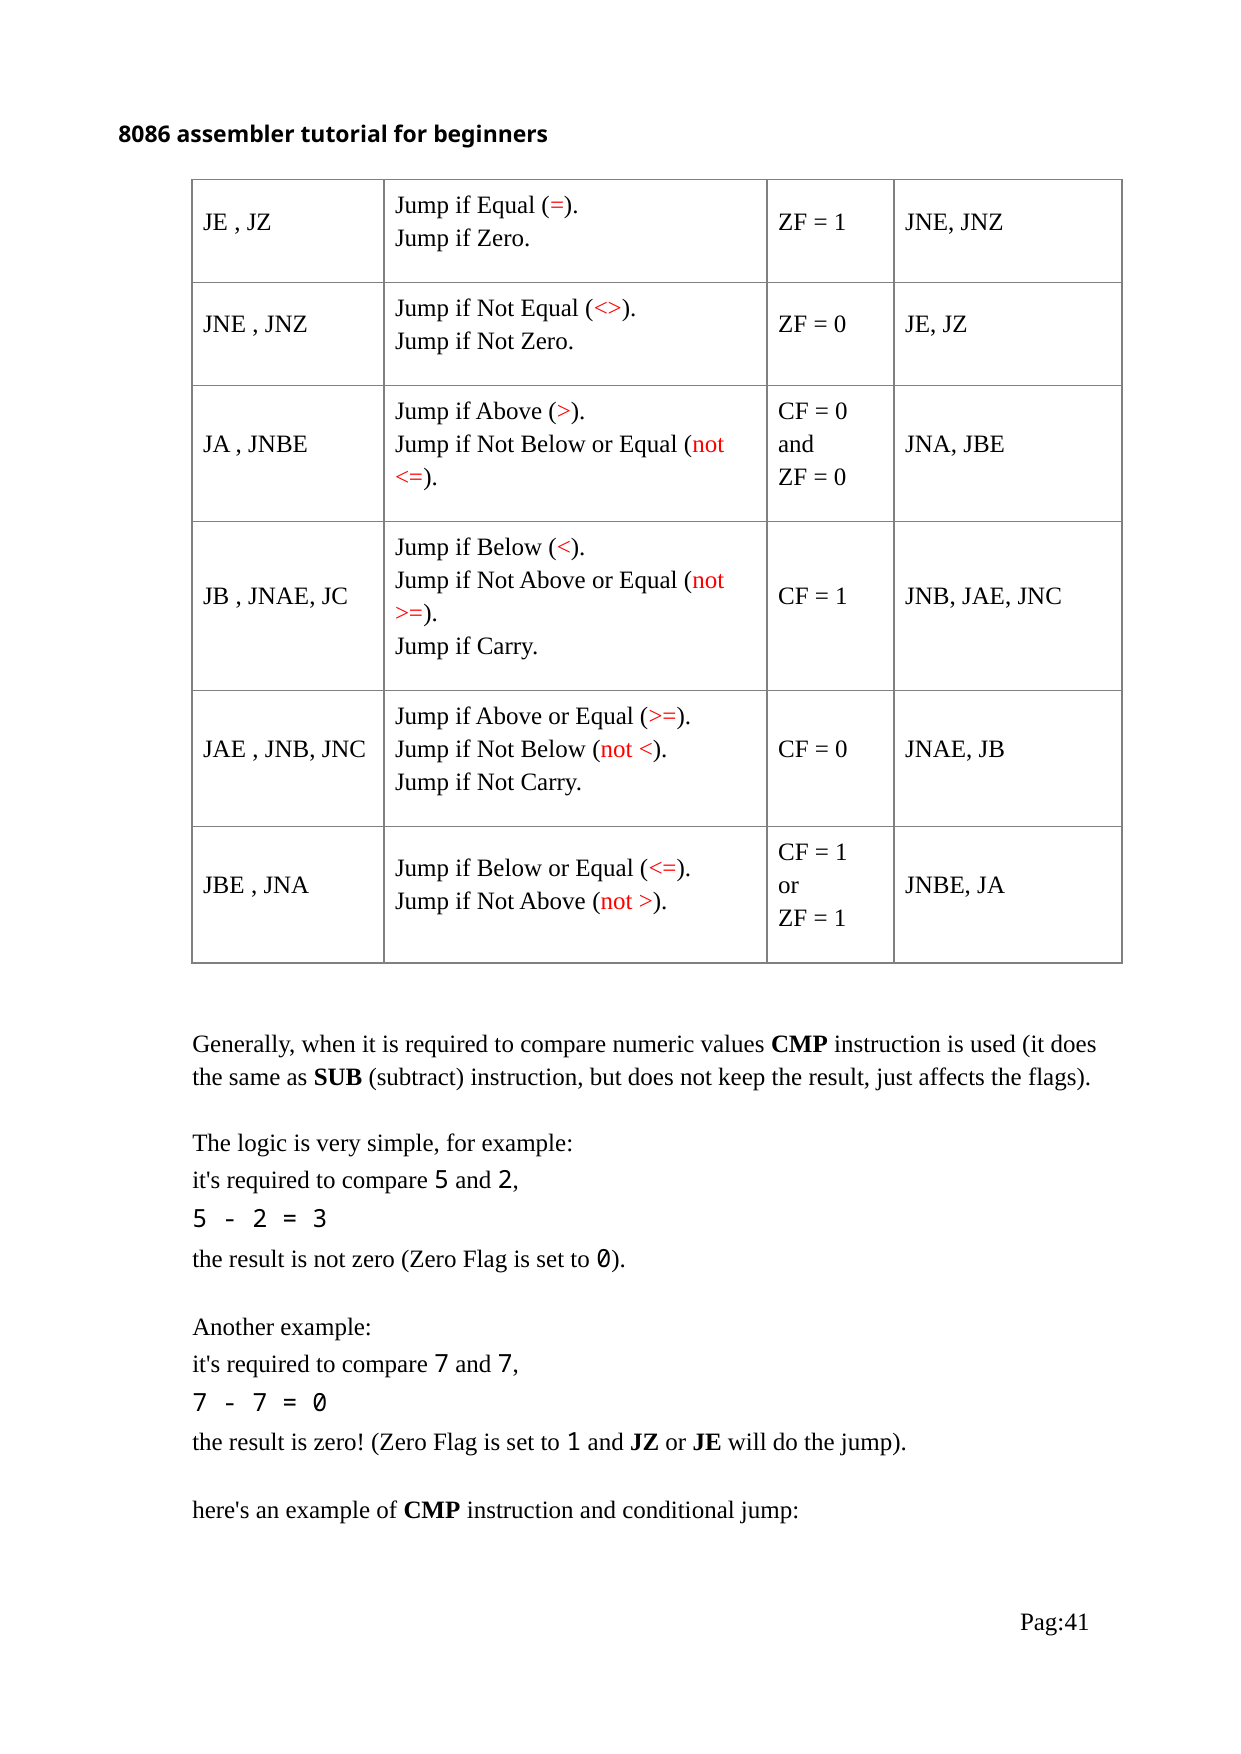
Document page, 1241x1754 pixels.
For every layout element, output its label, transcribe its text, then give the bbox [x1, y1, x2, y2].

table_cell JE , JZ [193, 180, 383, 282]
table_cell JNBE, JA [895, 827, 1121, 961]
table_cell Jump if Above (>). Jump if Not Below or Equal (not <=). [385, 386, 766, 521]
table_cell Jump if Equal (=). Jump if Zero. [385, 180, 766, 282]
table_cell JE, JZ [895, 283, 1121, 385]
table_cell JNA, JBE [895, 386, 1121, 521]
table_cell CF = 1 [768, 522, 893, 689]
table_cell CF = 0 [768, 691, 893, 826]
table_cell ZF = 0 [768, 283, 893, 385]
table_cell JBE , JNA [193, 827, 383, 961]
table_cell JNE , JNZ [193, 283, 383, 385]
list Generally, when it is required to compare numeric values CMP instruction is used (it does the same as SUB (subtract) instruction, but does not keep the result, just affects the flags). The logic is very simple, for example: it's required to compare 5 and 2, 5 - 2 = 3 the result is not zero (Zero Flag is set to 0). Another example: it's required to compare 7 and 7, 7 - 7 = 0 the result is zero! (Zero Flag is set to 1 and JZ or JE will do the jump). here's an example of CMP instruction and conditional jump: [118, 963, 1122, 1524]
table_cell JNAE, JB [895, 691, 1121, 826]
table_cell Jump if Not Equal (<>). Jump if Not Zero. [385, 283, 766, 385]
table_cell JNE, JNZ [895, 180, 1121, 282]
table_cell Jump if Below or Equal (<=). Jump if Not Above (not >). [385, 827, 766, 961]
table_cell CF = 1 or ZF = 1 [768, 827, 893, 961]
table_cell CF = 0 and ZF = 0 [768, 386, 893, 521]
table_cell Jump if Above or Equal (>=). Jump if Not Below (not <). Jump if Not Carry. [385, 691, 766, 826]
table_cell Jump if Below (<). Jump if Not Above or Equal (not >=). Jump if Carry. [385, 522, 766, 689]
table_cell JNB, JAE, JNC [895, 522, 1121, 689]
table_cell JAE , JNB, JNC [193, 691, 383, 826]
table_cell JB , JNAE, JC [193, 522, 383, 689]
table_cell JA , JNBE [193, 386, 383, 521]
table_cell ZF = 1 [768, 180, 893, 282]
